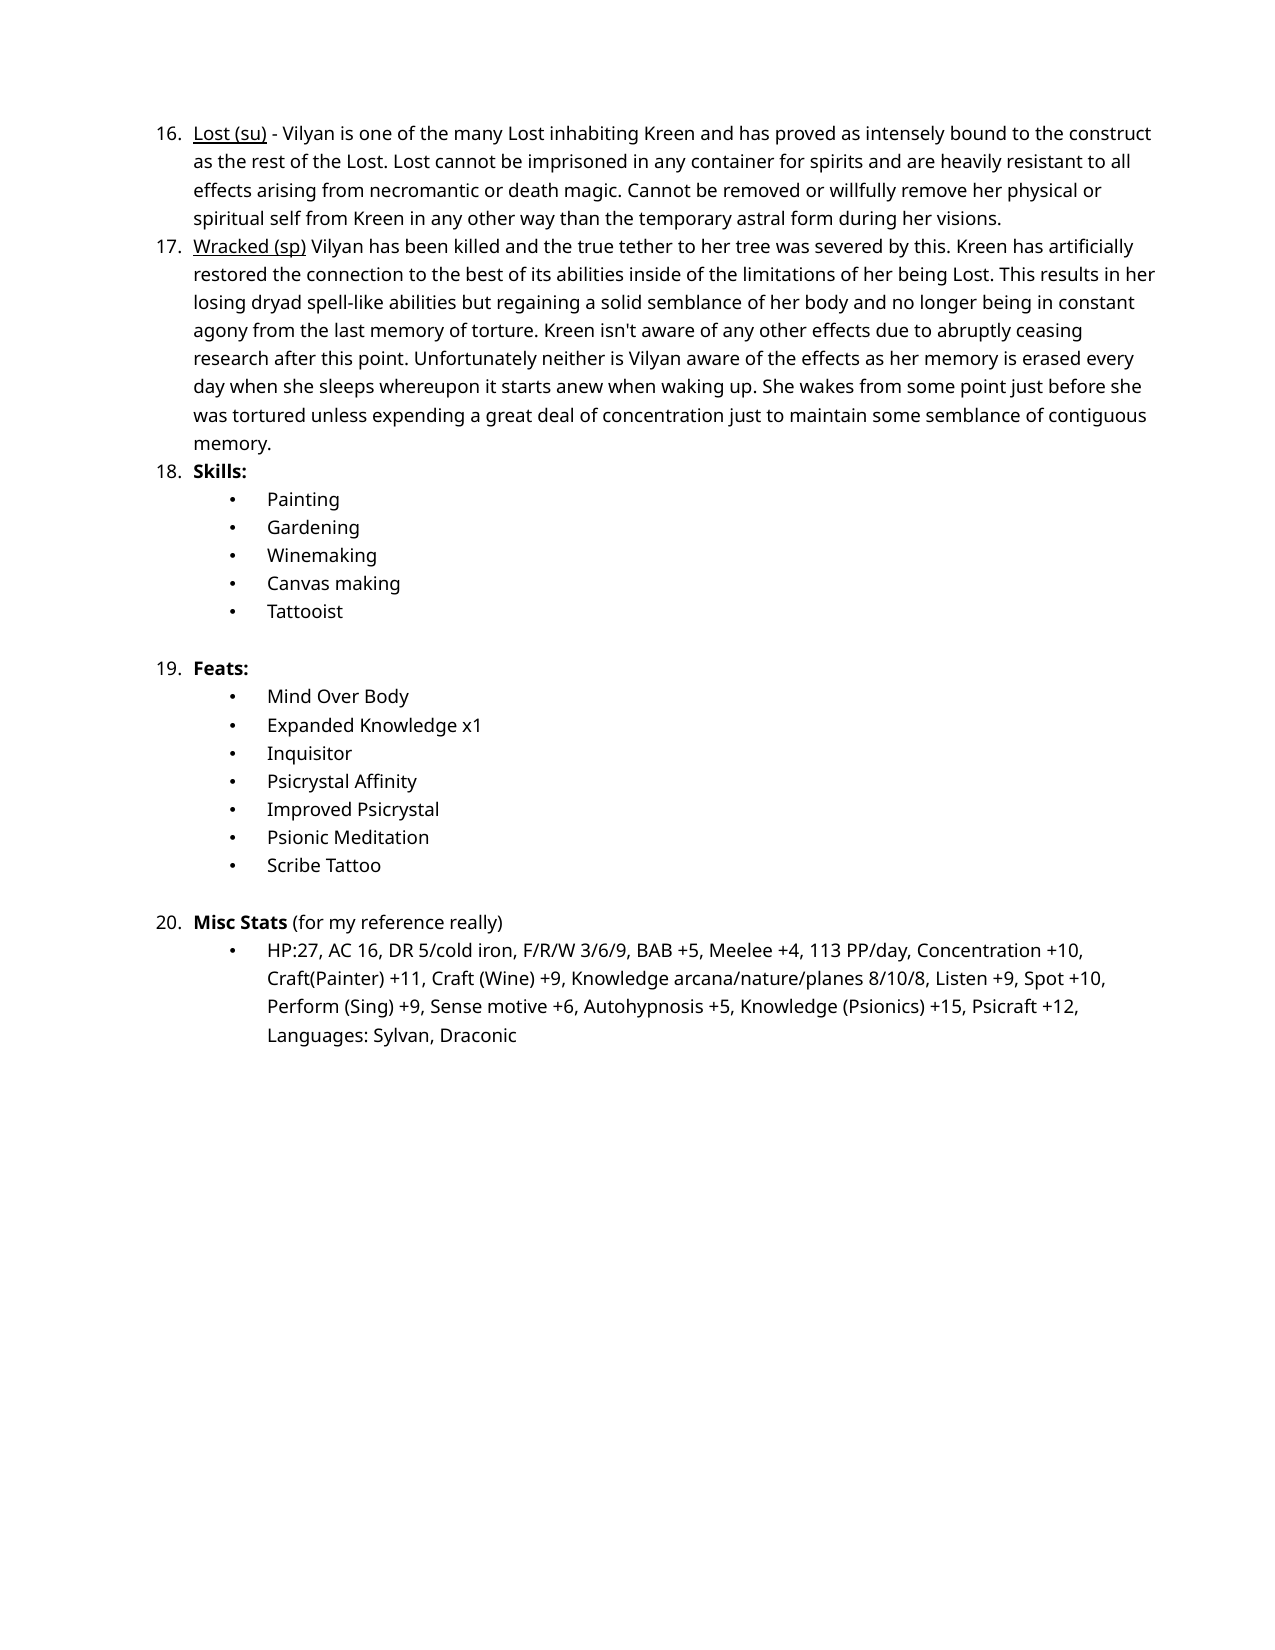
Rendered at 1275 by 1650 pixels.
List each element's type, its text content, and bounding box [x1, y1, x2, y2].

list Tattooist [229, 596, 1157, 624]
list Psionic Meditation [229, 822, 1157, 850]
list Canvas making [229, 568, 1157, 596]
list Misc Stats (for my reference really) [156, 907, 1157, 935]
list HP:27, AC 16, DR 5/cold iron, F/R/W 3/6/9, BAB +5, Meelee +4, 113 PP/day, Concentration +10, Craft(Painter) +11, Craft (Wine) +9, Knowledge arcana/nature/planes 8/10/8, Listen +9, Spot +10, Perform (Sing) +9, Sense motive +6, Autohypnosis +5, Knowledge (Psionics) +15, Psicraft +12, Languages: Sylvan, Draconic [229, 935, 1157, 1047]
list Psicrystal Affinity [229, 766, 1157, 794]
list Lost (su) - Vilyan is one of the many Lost inhabiting Kreen and has proved as intensely bound to the construct as the rest of the Lost. Lost cannot be imprisoned in any container for spirits and are heavily resistant to all effects arising from necromantic or death magic. Cannot be removed or willfully remove her physical or spiritual self from Kreen in any other way than the temporary astral form during her visions. [156, 118, 1157, 231]
list Feats: [156, 653, 1157, 681]
list Gardening [229, 512, 1157, 540]
list Mind Over Body [229, 681, 1157, 709]
list Skills: [156, 456, 1157, 484]
list Expanded Knowledge x1 [229, 709, 1157, 737]
list Scribe Tattoo [229, 850, 1157, 878]
list Winemaking [229, 540, 1157, 568]
list Painting [229, 484, 1157, 512]
list Improved Psicrystal [229, 794, 1157, 822]
list Inquisitor [229, 737, 1157, 766]
list Wracked (sp) Vilyan has been killed and the true tether to her tree was severed by this. Kreen has artificially restored the connection to the best of its abilities inside of the limitations of her being Lost. This results in her losing dryad spell-like abilities but regaining a solid semblance of her body and no longer being in constant agony from the last memory of torture. Kreen isn't aware of any other effects due to abruptly ceasing research after this point. Unfortunately neither is Vilyan aware of the effects as her memory is erased every day when she sleeps whereupon it starts anew when waking up. She wakes from some point just before she was tortured unless expending a great deal of concentration just to maintain some semblance of contiguous memory. [156, 231, 1157, 456]
